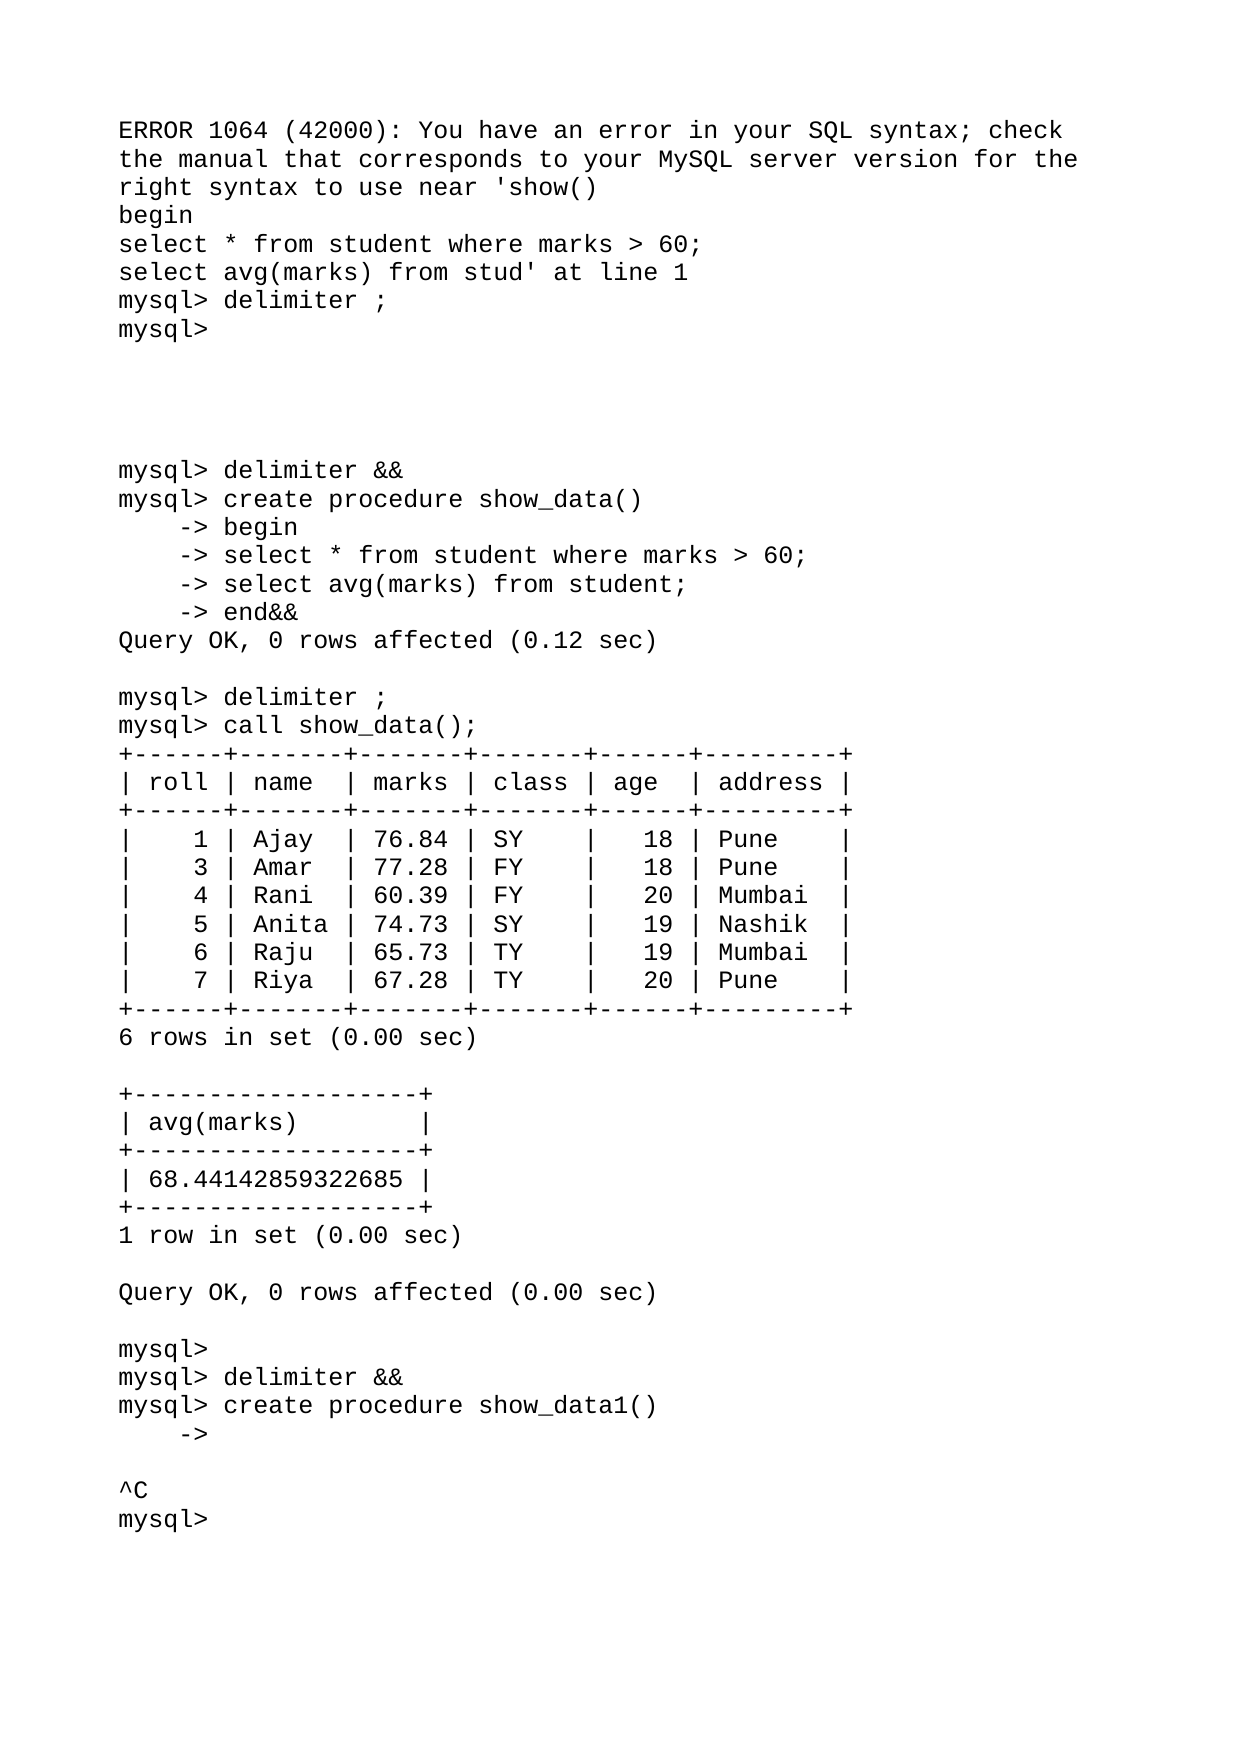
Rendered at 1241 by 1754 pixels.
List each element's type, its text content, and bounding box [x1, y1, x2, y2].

text +------+-------+-------+-------+------+---------+ [118, 798, 1122, 826]
text | 3 | Amar | 77.28 | FY | 18 | Pune | [118, 855, 1122, 883]
text -> begin [118, 515, 1122, 543]
text | roll | name | marks | class | age | address | [118, 770, 1122, 798]
text +------+-------+-------+-------+------+---------+ [118, 996, 1122, 1025]
text ERROR 1064 (42000): You have an error in your SQL syntax; check the manual that corresponds to your MySQL server version for the right syntax to use near 'show() [118, 118, 1122, 203]
text select * from student where marks > 60; [118, 231, 1122, 260]
text select avg(marks) from stud' at line 1 [118, 260, 1122, 288]
text mysql> [118, 316, 1122, 345]
text | 68.44142859322685 | [118, 1166, 1122, 1195]
text mysql> create procedure show_data() [118, 486, 1122, 515]
text mysql> call show_data(); [118, 713, 1122, 741]
text Query OK, 0 rows affected (0.00 sec) [118, 1280, 1122, 1308]
text mysql> delimiter ; [118, 685, 1122, 713]
text Query OK, 0 rows affected (0.12 sec) [118, 628, 1122, 656]
text mysql> delimiter && [118, 1365, 1122, 1393]
text | 6 | Raju | 65.73 | TY | 19 | Mumbai | [118, 940, 1122, 968]
text | 1 | Ajay | 76.84 | SY | 18 | Pune | [118, 826, 1122, 855]
text 1 row in set (0.00 sec) [118, 1223, 1122, 1251]
text -> select * from student where marks > 60; [118, 543, 1122, 571]
text -> [118, 1421, 1122, 1450]
text -> select avg(marks) from student; [118, 571, 1122, 600]
text +-------------------+ [118, 1195, 1122, 1223]
text ^C [118, 1478, 1122, 1506]
text | 5 | Anita | 74.73 | SY | 19 | Nashik | [118, 911, 1122, 940]
text mysql> delimiter ; [118, 288, 1122, 316]
text mysql> create procedure show_data1() [118, 1393, 1122, 1421]
text -> end&& [118, 600, 1122, 628]
text +------+-------+-------+-------+------+---------+ [118, 741, 1122, 770]
text +-------------------+ [118, 1081, 1122, 1110]
text +-------------------+ [118, 1138, 1122, 1166]
text mysql> delimiter && [118, 458, 1122, 486]
text | avg(marks) | [118, 1110, 1122, 1138]
text | 7 | Riya | 67.28 | TY | 20 | Pune | [118, 968, 1122, 996]
text begin [118, 203, 1122, 231]
text mysql> [118, 1336, 1122, 1365]
text mysql> [118, 1506, 1122, 1535]
text | 4 | Rani | 60.39 | FY | 20 | Mumbai | [118, 883, 1122, 911]
text 6 rows in set (0.00 sec) [118, 1025, 1122, 1053]
